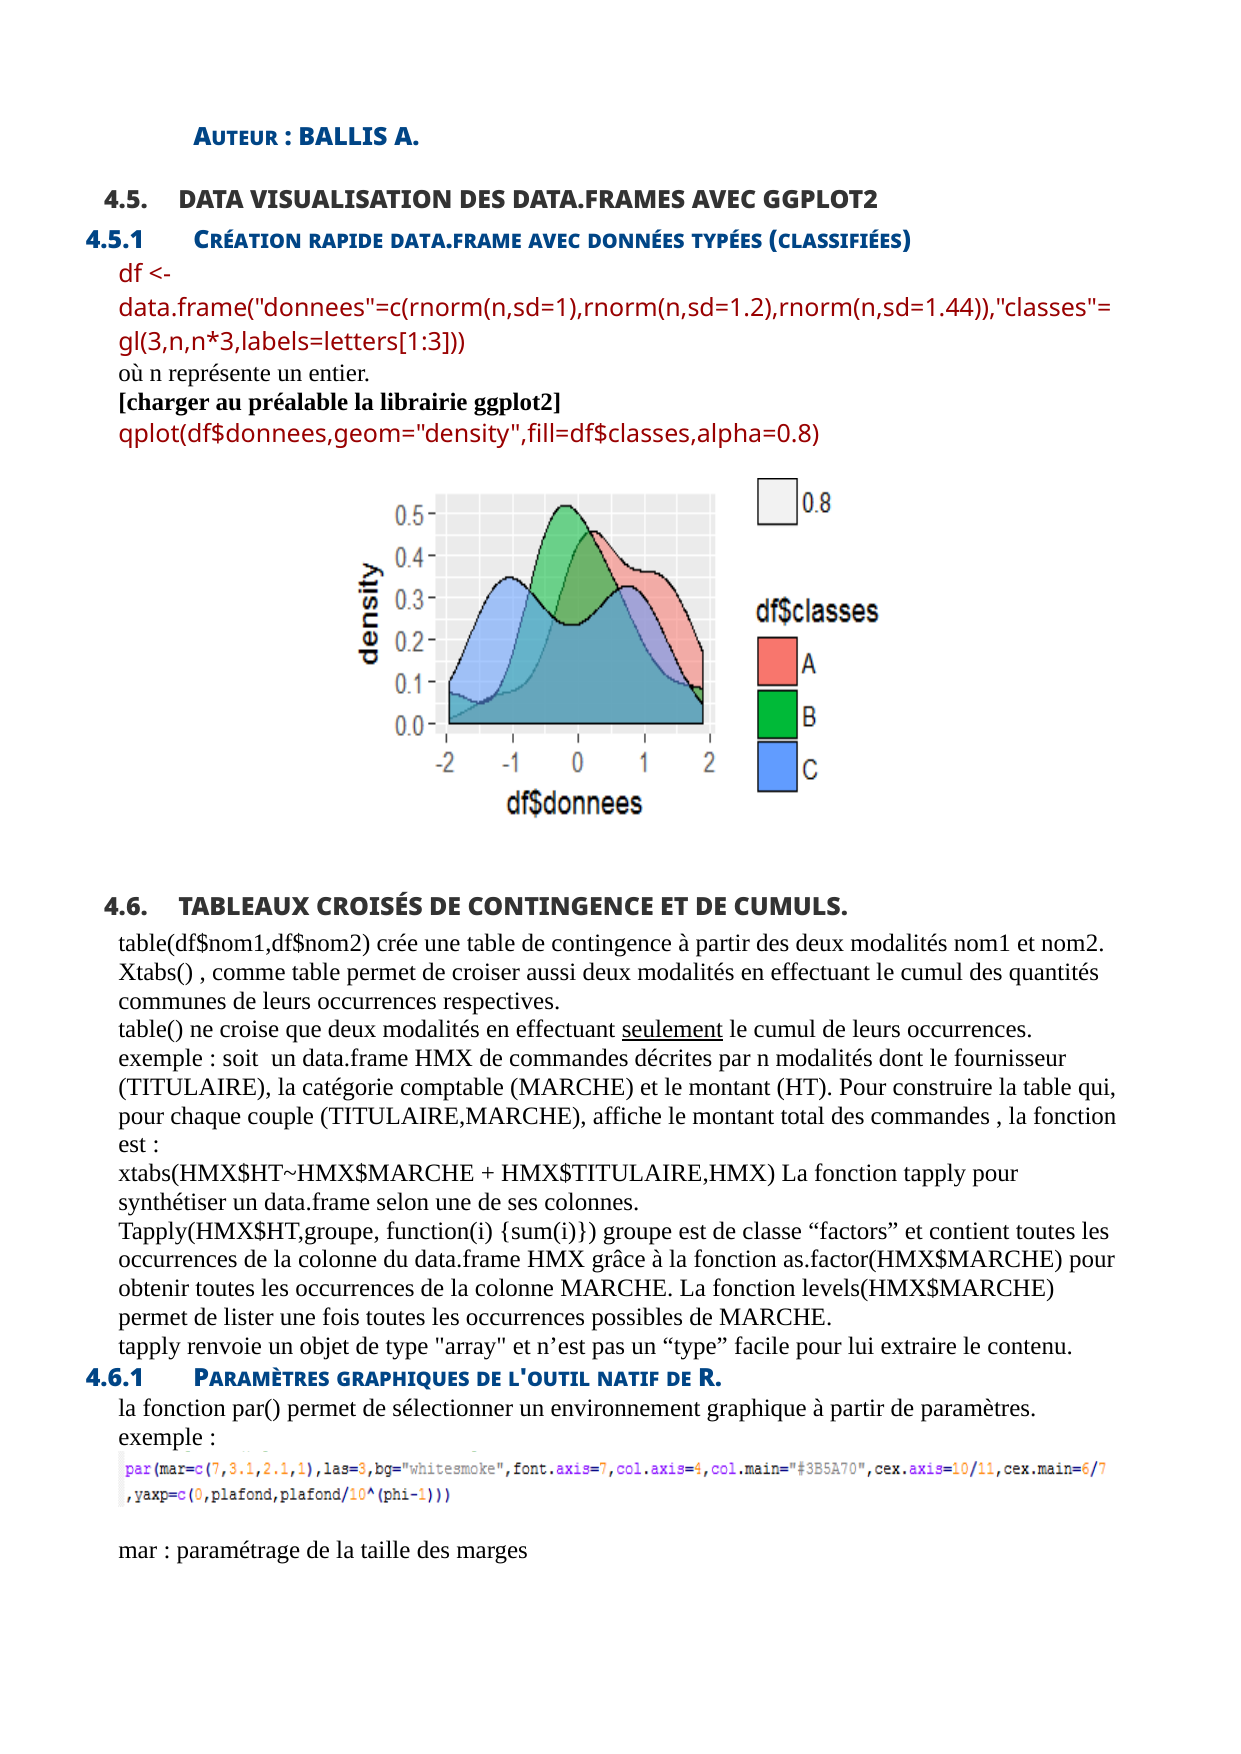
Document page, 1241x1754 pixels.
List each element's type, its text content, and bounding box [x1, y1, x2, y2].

subtitle Tableaux croisés de contingence et de cumuls. [104, 888, 1123, 922]
picture [118, 1451, 1123, 1507]
text tapply renvoie un objet de type "array" et n’est pas un “type” facile pour lui extraire le contenu. [118, 1331, 1123, 1359]
text df <-data.frame("donnees"=c(rnorm(n,sd=1),rnorm(n,sd=1.2),rnorm(n,sd=1.44)),"classes"=gl(3,n,n*3,labels=LETTERS[1:3])) [118, 256, 1123, 358]
text exemple : [118, 1422, 1123, 1451]
subtitle Paramètres graphiques de l'outil natif de R. [79, 1359, 1117, 1393]
text mar : paramétrage de la taille des marges [118, 1535, 1123, 1564]
picture [356, 478, 884, 831]
text Tapply(HMX$HT,groupe, function(i) {sum(i)}) groupe est de classe “factors” et contient toutes les occurrences de la colonne du data.frame HMX grâce à la fonction as.factor(HMX$MARCHE) pour obtenir toutes les occurrences de la colonne MARCHE. La fonction levels(HMX$MARCHE) permet de lister une fois toutes les occurrences possibles de MARCHE. [118, 1216, 1123, 1331]
text où n représente un entier. [118, 358, 1123, 387]
text xtabs(HMX$HT~HMX$MARCHE + HMX$TITULAIRE,HMX) La fonction tapply pour synthétiser un data.frame selon une de ses colonnes. [118, 1158, 1123, 1216]
text Xtabs() , comme table permet de croiser aussi deux modalités en effectuant le cumul des quantités communes de leurs occurrences respectives. [118, 957, 1123, 1014]
subtitle Création rapide data.frame avec données typées (classifiées) [79, 222, 1117, 256]
text qplot(df$donnees,geom="density",fill=df$classes,alpha=0.8) [118, 415, 1123, 449]
text table() ne croise que deux modalités en effectuant seulement le cumul de leurs occurrences. [118, 1014, 1123, 1043]
text table(df$nom1,df$nom2) crée une table de contingence à partir des deux modalités nom1 et nom2. [118, 928, 1123, 957]
subtitle Data visualisation des data.frames avec ggplot2 [104, 182, 1123, 216]
text exemple : soit un data.frame HMX de commandes décrites par n modalités dont le fournisseur (TITULAIRE), la catégorie comptable (MARCHE) et le montant (HT). Pour construire la table qui, pour chaque couple (TITULAIRE,MARCHE), affiche le montant total des commandes , la fonction est : [118, 1043, 1123, 1158]
text [charger au préalable la librairie ggplot2] [118, 387, 1123, 415]
text la fonction par() permet de sélectionner un environnement graphique à partir de paramètres. [118, 1393, 1123, 1422]
